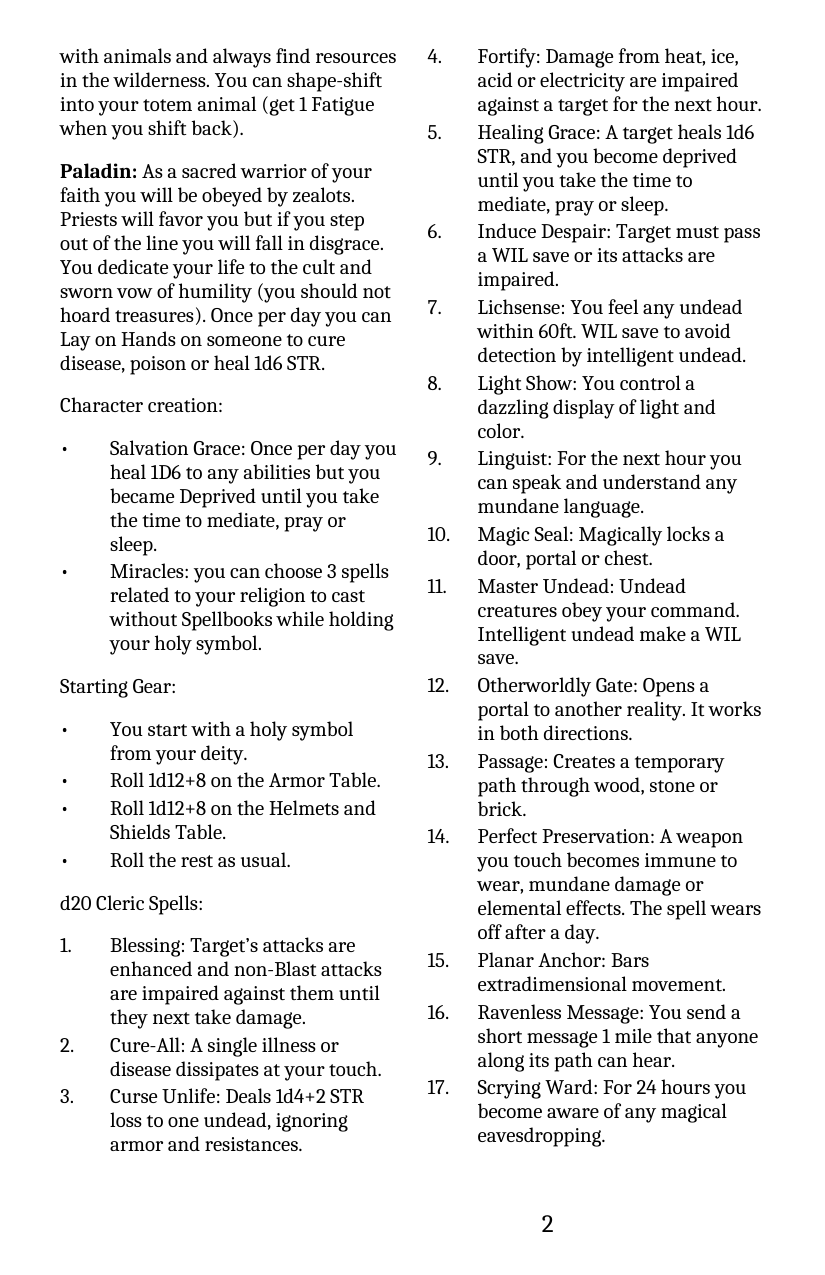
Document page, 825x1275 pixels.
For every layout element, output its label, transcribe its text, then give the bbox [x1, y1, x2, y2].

list Passage: Creates a temporary path through wood, stone or brick. [427, 749, 765, 821]
list Planar Anchor: Bars extradimensional movement. [427, 949, 765, 997]
list Miracles: you can choose 3 spells related to your religion to cast without Spellbooks while holding your holy symbol. [60, 560, 397, 656]
list Master Undead: Undead creatures obey your command. Intelligent undead make a WIL save. [427, 574, 765, 670]
list Roll 1d12+8 on the Armor Table. [60, 769, 397, 793]
list Healing Grace: A target heals 1d6 STR, and you become deprived until you take the time to mediate, pray or sleep. [427, 121, 765, 216]
list Curse Unlife: Deals 1d4+2 STR loss to one undead, ignoring armor and resistances. [60, 1085, 397, 1157]
list Magic Seal: Magically locks a door, portal or chest. [427, 523, 765, 571]
text with animals and always find resources in the wilderness. You can shape-shift into your totem animal (get 1 Fatigue when you shift back). [60, 45, 397, 141]
text Character creation: [60, 394, 397, 418]
text d20 Cleric Spells: [60, 891, 397, 915]
list Cure-All: A single illness or disease dissipates at your touch. [60, 1033, 397, 1081]
list Roll the rest as usual. [60, 848, 397, 872]
list Lichsense: You feel any undead within 60ft. WIL save to avoid detection by intelligent undead. [427, 296, 765, 368]
text Paladin: As a sacred warrior of your faith you will be obeyed by zealots. Priests will favor you but if you step out of the line you will fall in disgrace. You dedicate your life to the cult and sworn vow of humility (you should not hoard treasures). Once per day you can Lay on Hands on someone to cure disease, poison or heal 1d6 STR. [60, 159, 397, 375]
list Blessing: Target’s attacks are enhanced and non-Blast attacks are impaired against them until they next take damage. [60, 934, 397, 1030]
list Ravenless Message: You send a short message 1 mile that anyone along its path can hear. [427, 1000, 765, 1072]
list Induce Despair: Target must pass a WIL save or its attacks are impaired. [427, 220, 765, 292]
text Starting Gear: [60, 675, 397, 699]
list Salvation Grace: Once per day you heal 1D6 to any abilities but you became Deprived until you take the time to mediate, pray or sleep. [60, 437, 397, 556]
list Perfect Preservation: A weapon you touch becomes immune to wear, mundane damage or elemental effects. The spell wears off after a day. [427, 825, 765, 945]
list Roll 1d12+8 on the Helmets and Shields Table. [60, 797, 397, 845]
list Light Show: You control a dazzling display of light and color. [427, 371, 765, 443]
list Otherworldly Gate: Opens a portal to another reality. It works in both directions. [427, 674, 765, 746]
list Fortify: Damage from heat, ice, acid or electricity are impaired against a target for the next hour. [427, 45, 765, 117]
list Linguist: For the next hour you can speak and understand any mundane language. [427, 447, 765, 519]
list Scrying Ward: For 24 hours you become aware of any magical eavesdropping. [427, 1076, 765, 1148]
list You start with a holy symbol from your deity. [60, 717, 397, 765]
